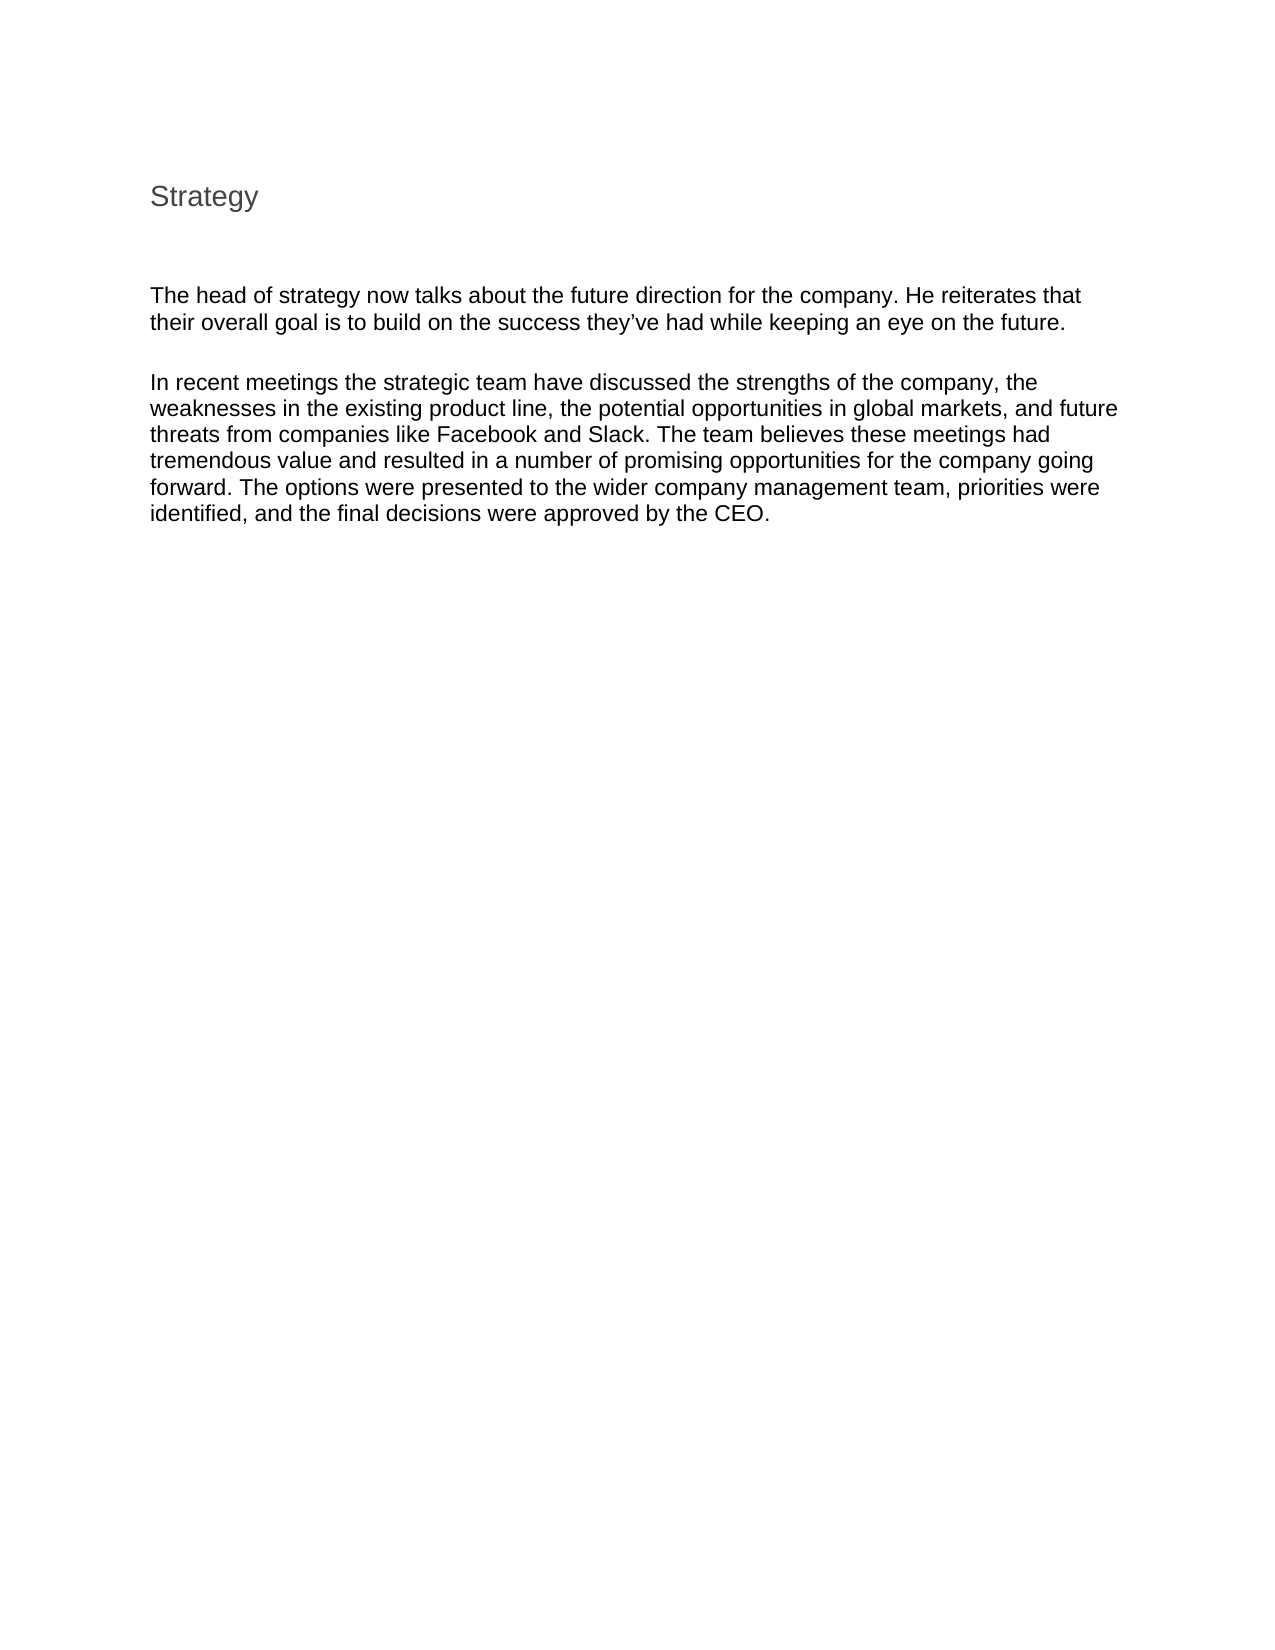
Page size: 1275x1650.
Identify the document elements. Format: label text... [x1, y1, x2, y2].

text The head of strategy now talks about the future direction for the company. He reiterates that their overall goal is to build on the success they’ve had while keeping an eye on the future. [150, 282, 1125, 335]
subtitle Strategy [150, 179, 1125, 213]
text In recent meetings the strategic team have discussed the strengths of the company, the weaknesses in the existing product line, the potential opportunities in global markets, and future threats from companies like Facebook and Slack. The team believes these meetings had tremendous value and resulted in a number of promising opportunities for the company going forward. The options were presented to the wider company management team, priorities were identified, and the final decisions were approved by the CEO. [150, 368, 1125, 527]
